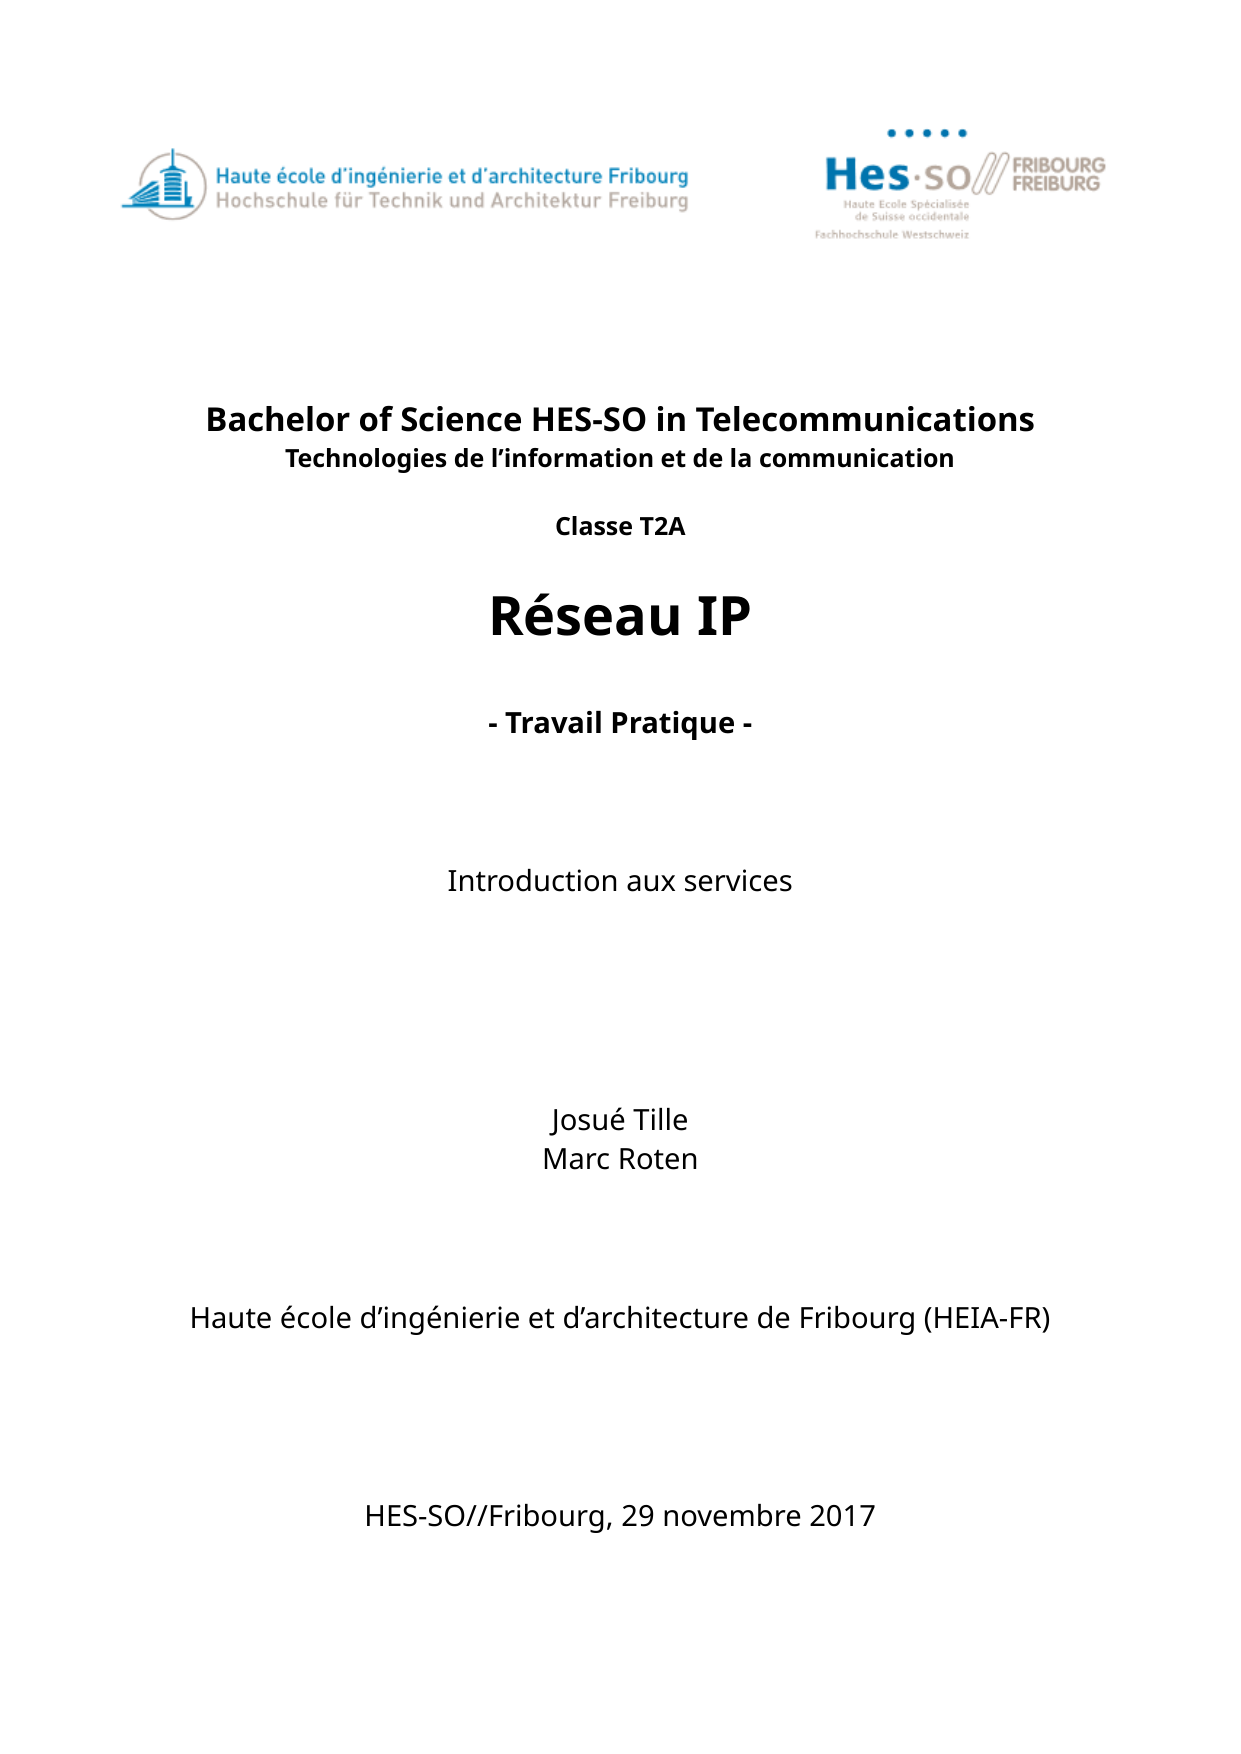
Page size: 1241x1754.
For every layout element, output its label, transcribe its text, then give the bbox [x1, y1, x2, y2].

text Introduction aux services [118, 861, 1122, 900]
text Bachelor of Science HES-SO in Telecommunications [118, 396, 1122, 441]
text Marc Roten [118, 1138, 1122, 1178]
text Josué Tille [118, 1099, 1122, 1138]
picture [118, 118, 1123, 249]
text Réseau IP [118, 577, 1122, 651]
text Haute école d’ingénierie et d’architecture de Fribourg (HEIA-FR) [118, 1297, 1122, 1337]
text HES-SO//Fribourg, 29. novembre 2017 [118, 1496, 1122, 1535]
text Technologies de l’information et de la communication [118, 441, 1122, 475]
text Classe T2A [118, 509, 1122, 543]
text - Travail Pratique - [118, 702, 1122, 742]
